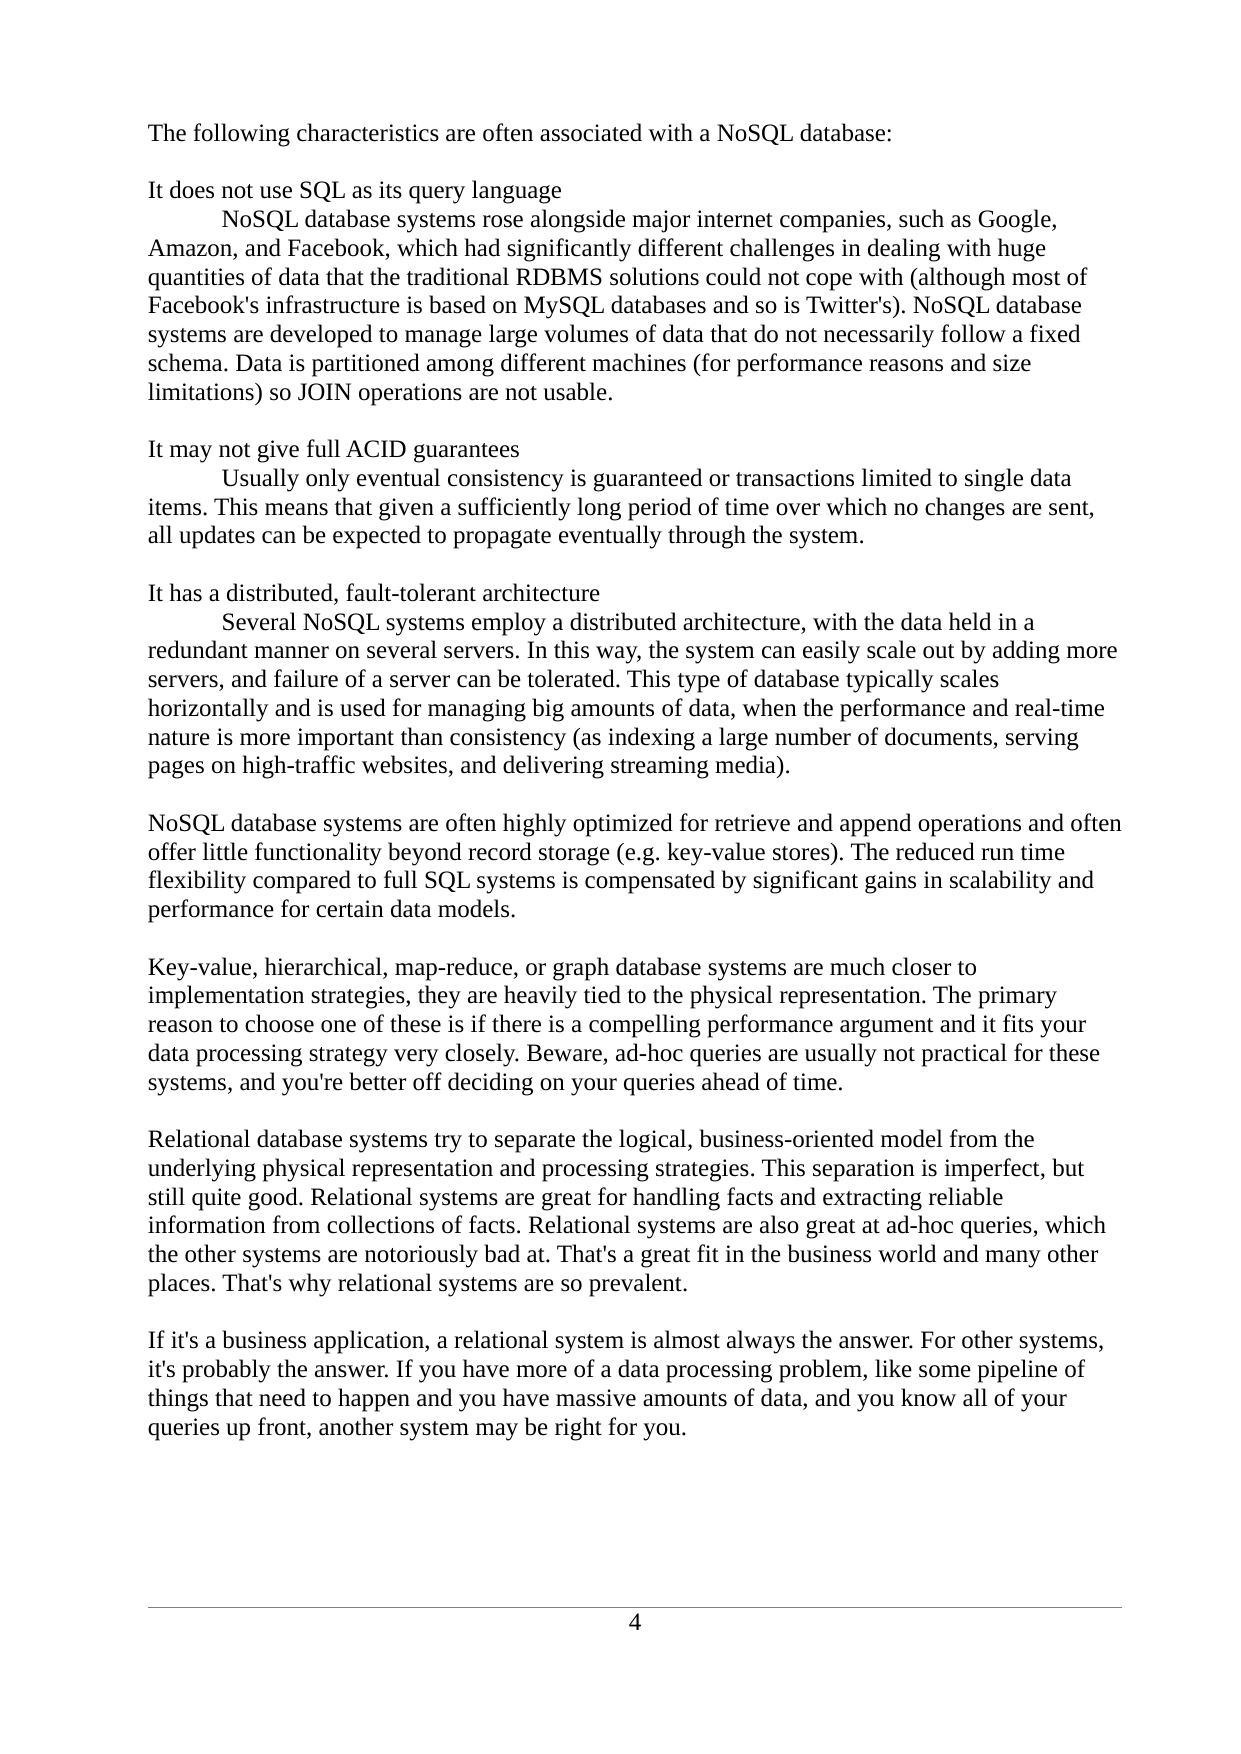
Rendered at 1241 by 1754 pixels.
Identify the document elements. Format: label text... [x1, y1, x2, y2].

text Usually only eventual consistency is guaranteed or transactions limited to single data items. This means that given a sufficiently long period of time over which no changes are sent, all updates can be expected to propagate eventually through the system. [148, 463, 1122, 549]
text The following characteristics are often associated with a NoSQL database: [148, 118, 1122, 147]
text NoSQL database systems are often highly optimized for retrieve and append operations and often offer little functionality beyond record storage (e.g. key-value stores). The reduced run time flexibility compared to full SQL systems is compensated by significant gains in scalability and performance for certain data models. [148, 808, 1122, 923]
text It may not give full ACID guarantees [148, 434, 1122, 463]
text Relational database systems try to separate the logical, business-oriented model from the underlying physical representation and processing strategies. This separation is imperfect, but still quite good. Relational systems are great for handling facts and extracting reliable information from collections of facts. Relational systems are also great at ad-hoc queries, which the other systems are notoriously bad at. That's a great fit in the business world and many other places. That's why relational systems are so prevalent. [148, 1124, 1122, 1297]
text If it's a business application, a relational system is almost always the answer. For other systems, it's probably the answer. If you have more of a data processing problem, like some pipeline of things that need to happen and you have massive amounts of data, and you know all of your queries up front, another system may be right for you. [148, 1326, 1122, 1441]
text Several NoSQL systems employ a distributed architecture, with the data held in a redundant manner on several servers. In this way, the system can easily scale out by adding more servers, and failure of a server can be tolerated. This type of database typically scales horizontally and is used for managing big amounts of data, when the performance and real-time nature is more important than consistency (as indexing a large number of documents, serving pages on high-traffic websites, and delivering streaming media). [148, 607, 1122, 779]
text Key-value, hierarchical, map-reduce, or graph database systems are much closer to implementation strategies, they are heavily tied to the physical representation. The primary reason to choose one of these is if there is a compelling performance argument and it fits your data processing strategy very closely. Beware, ad-hoc queries are usually not practical for these systems, and you're better off deciding on your queries ahead of time. [148, 952, 1122, 1096]
text It has a distributed, fault-tolerant architecture [148, 578, 1122, 607]
text NoSQL database systems rose alongside major internet companies, such as Google, Amazon, and Facebook, which had significantly different challenges in dealing with huge quantities of data that the traditional RDBMS solutions could not cope with (although most of Facebook's infrastructure is based on MySQL databases and so is Twitter's). NoSQL database systems are developed to manage large volumes of data that do not necessarily follow a fixed schema. Data is partitioned among different machines (for performance reasons and size limitations) so JOIN operations are not usable. [148, 204, 1122, 406]
text It does not use SQL as its query language [148, 176, 1122, 204]
